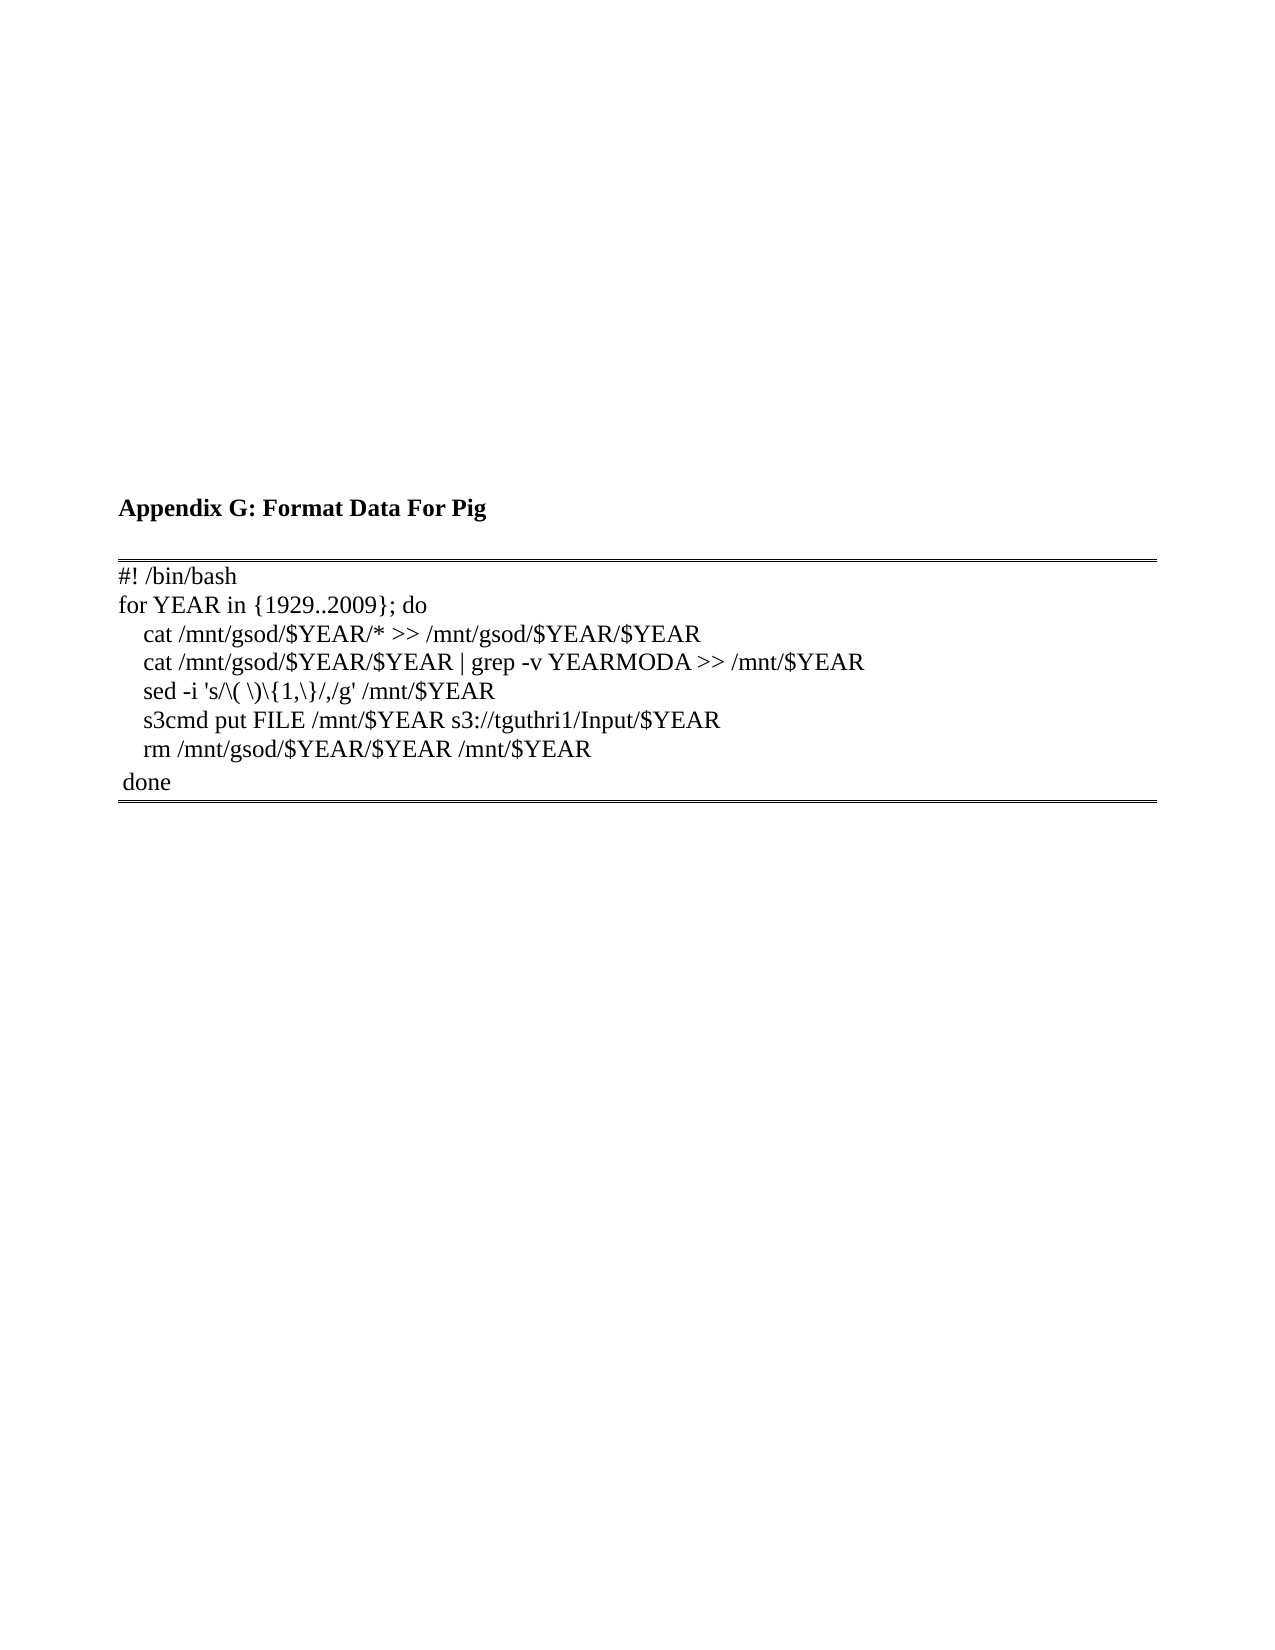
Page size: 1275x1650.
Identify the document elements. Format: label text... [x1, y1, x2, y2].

text done [118, 762, 1157, 800]
text cat /mnt/gsod/$YEAR/* >> /mnt/gsod/$YEAR/$YEAR [118, 619, 1157, 647]
text for YEAR in {1929..2009}; do [118, 590, 1157, 619]
text cat /mnt/gsod/$YEAR/$YEAR | grep -v YEARMODA >> /mnt/$YEAR [118, 647, 1157, 676]
text rm /mnt/gsod/$YEAR/$YEAR /mnt/$YEAR [118, 734, 1157, 762]
text #! /bin/bash [118, 562, 1157, 590]
text s3cmd put FILE /mnt/$YEAR s3://tguthri1/Input/$YEAR [118, 705, 1157, 734]
text sed -i 's/\( \)\{1,\}/,/g' /mnt/$YEAR [118, 676, 1157, 705]
text Appendix G: Format Data For Pig [118, 493, 1157, 521]
